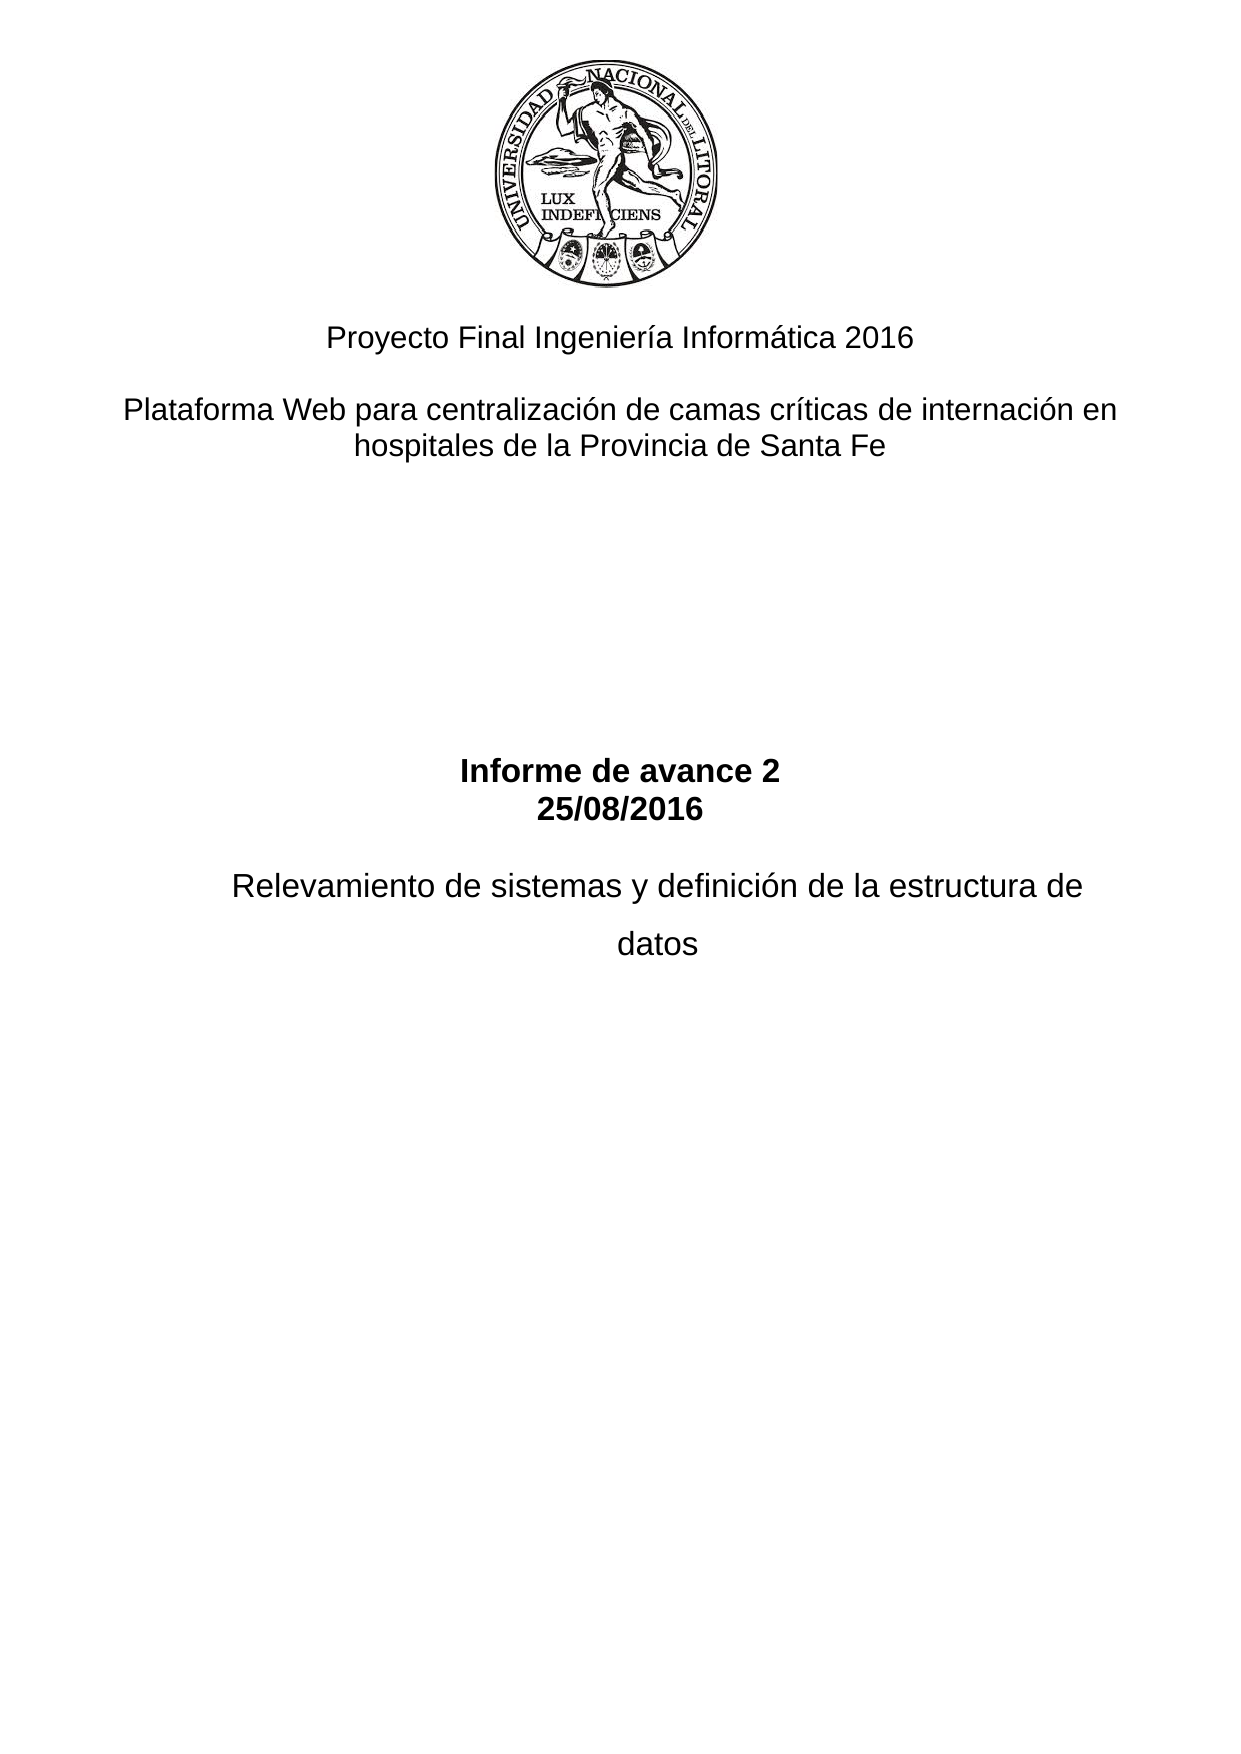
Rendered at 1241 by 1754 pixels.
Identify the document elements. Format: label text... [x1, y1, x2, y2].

text 25/08/2016 [118, 789, 1122, 827]
list Relevamiento de sistemas y definición de la estructura de datos [156, 866, 1122, 962]
text Plataforma Web para centralización de camas críticas de internación en hospitales de la Provincia de Santa Fe [118, 391, 1122, 463]
picture [494, 60, 718, 288]
text Proyecto Final Ingeniería Informática 2016 [118, 319, 1122, 355]
text Informe de avance 2 [118, 751, 1122, 789]
